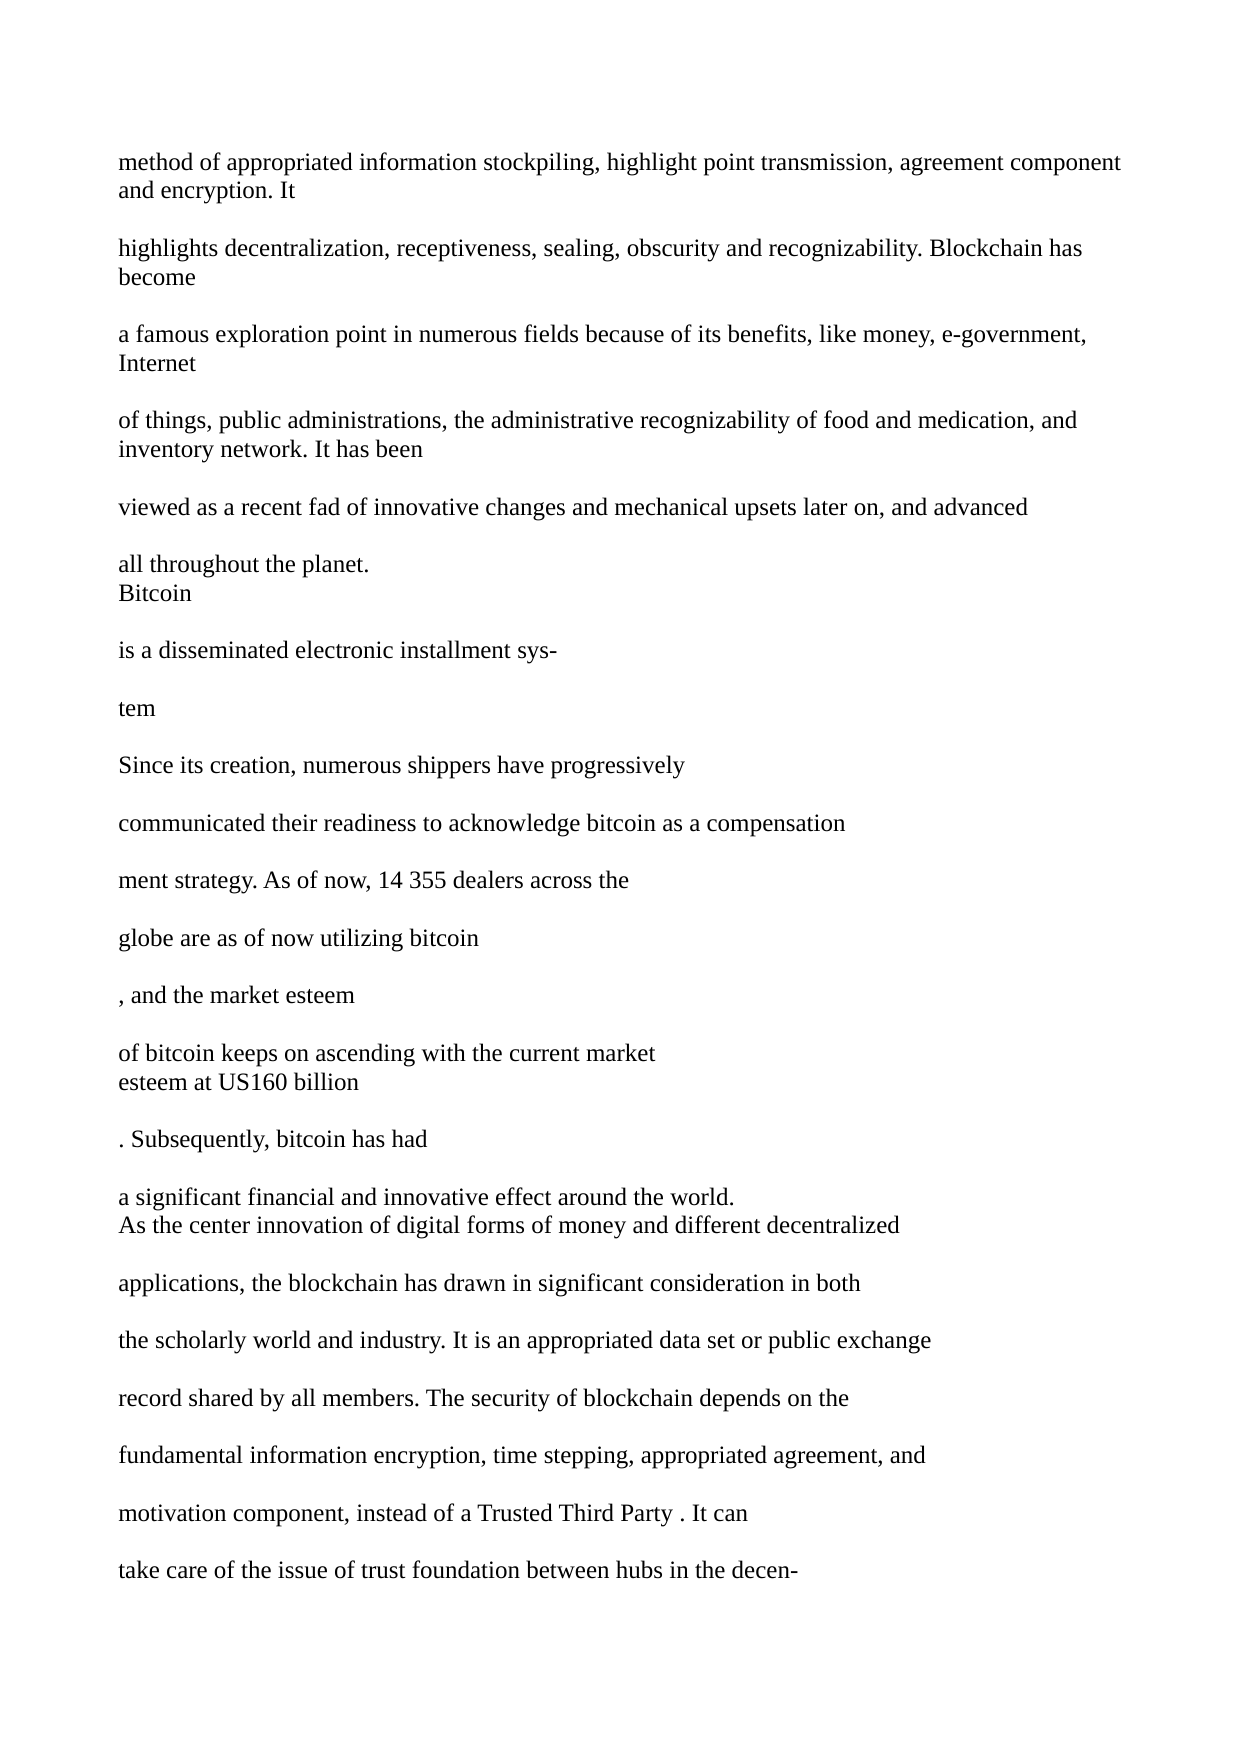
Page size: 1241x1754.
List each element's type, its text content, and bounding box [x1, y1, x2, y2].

text of things, public administrations, the administrative recognizability of food and medication, and inventory network. It has been [118, 406, 1122, 463]
text take care of the issue of trust foundation between hubs in the decen- [118, 1556, 1122, 1584]
text globe are as of now utilizing bitcoin [118, 923, 1122, 952]
text esteem at US160 billion [118, 1067, 1122, 1096]
text tem [118, 693, 1122, 722]
text method of appropriated information stockpiling, highlight point transmission, agreement component and encryption. It [118, 147, 1122, 204]
text of bitcoin keeps on ascending with the current market [118, 1038, 1122, 1067]
text ment strategy. As of now, 14 355 dealers across the [118, 866, 1122, 894]
text Bitcoin [118, 578, 1122, 607]
text the scholarly world and industry. It is an appropriated data set or public exchange [118, 1326, 1122, 1354]
text a famous exploration point in numerous fields because of its benefits, like money, e-government, Internet [118, 319, 1122, 377]
text record shared by all members. The security of blockchain depends on the [118, 1383, 1122, 1412]
text motivation component, instead of a Trusted Third Party . It can [118, 1498, 1122, 1527]
text As the center innovation of digital forms of money and different decentralized [118, 1211, 1122, 1239]
text viewed as a recent fad of innovative changes and mechanical upsets later on, and advanced [118, 492, 1122, 521]
text all throughout the planet. [118, 549, 1122, 578]
text is a disseminated electronic installment sys- [118, 636, 1122, 664]
text highlights decentralization, receptiveness, sealing, obscurity and recognizability. Blockchain has become [118, 233, 1122, 291]
text . Subsequently, bitcoin has had [118, 1124, 1122, 1153]
text Since its creation, numerous shippers have progressively [118, 751, 1122, 779]
text a significant financial and innovative effect around the world. [118, 1182, 1122, 1211]
text applications, the blockchain has drawn in significant consideration in both [118, 1268, 1122, 1297]
text , and the market esteem [118, 981, 1122, 1009]
text communicated their readiness to acknowledge bitcoin as a compensation [118, 808, 1122, 837]
text fundamental information encryption, time stepping, appropriated agreement, and [118, 1441, 1122, 1469]
